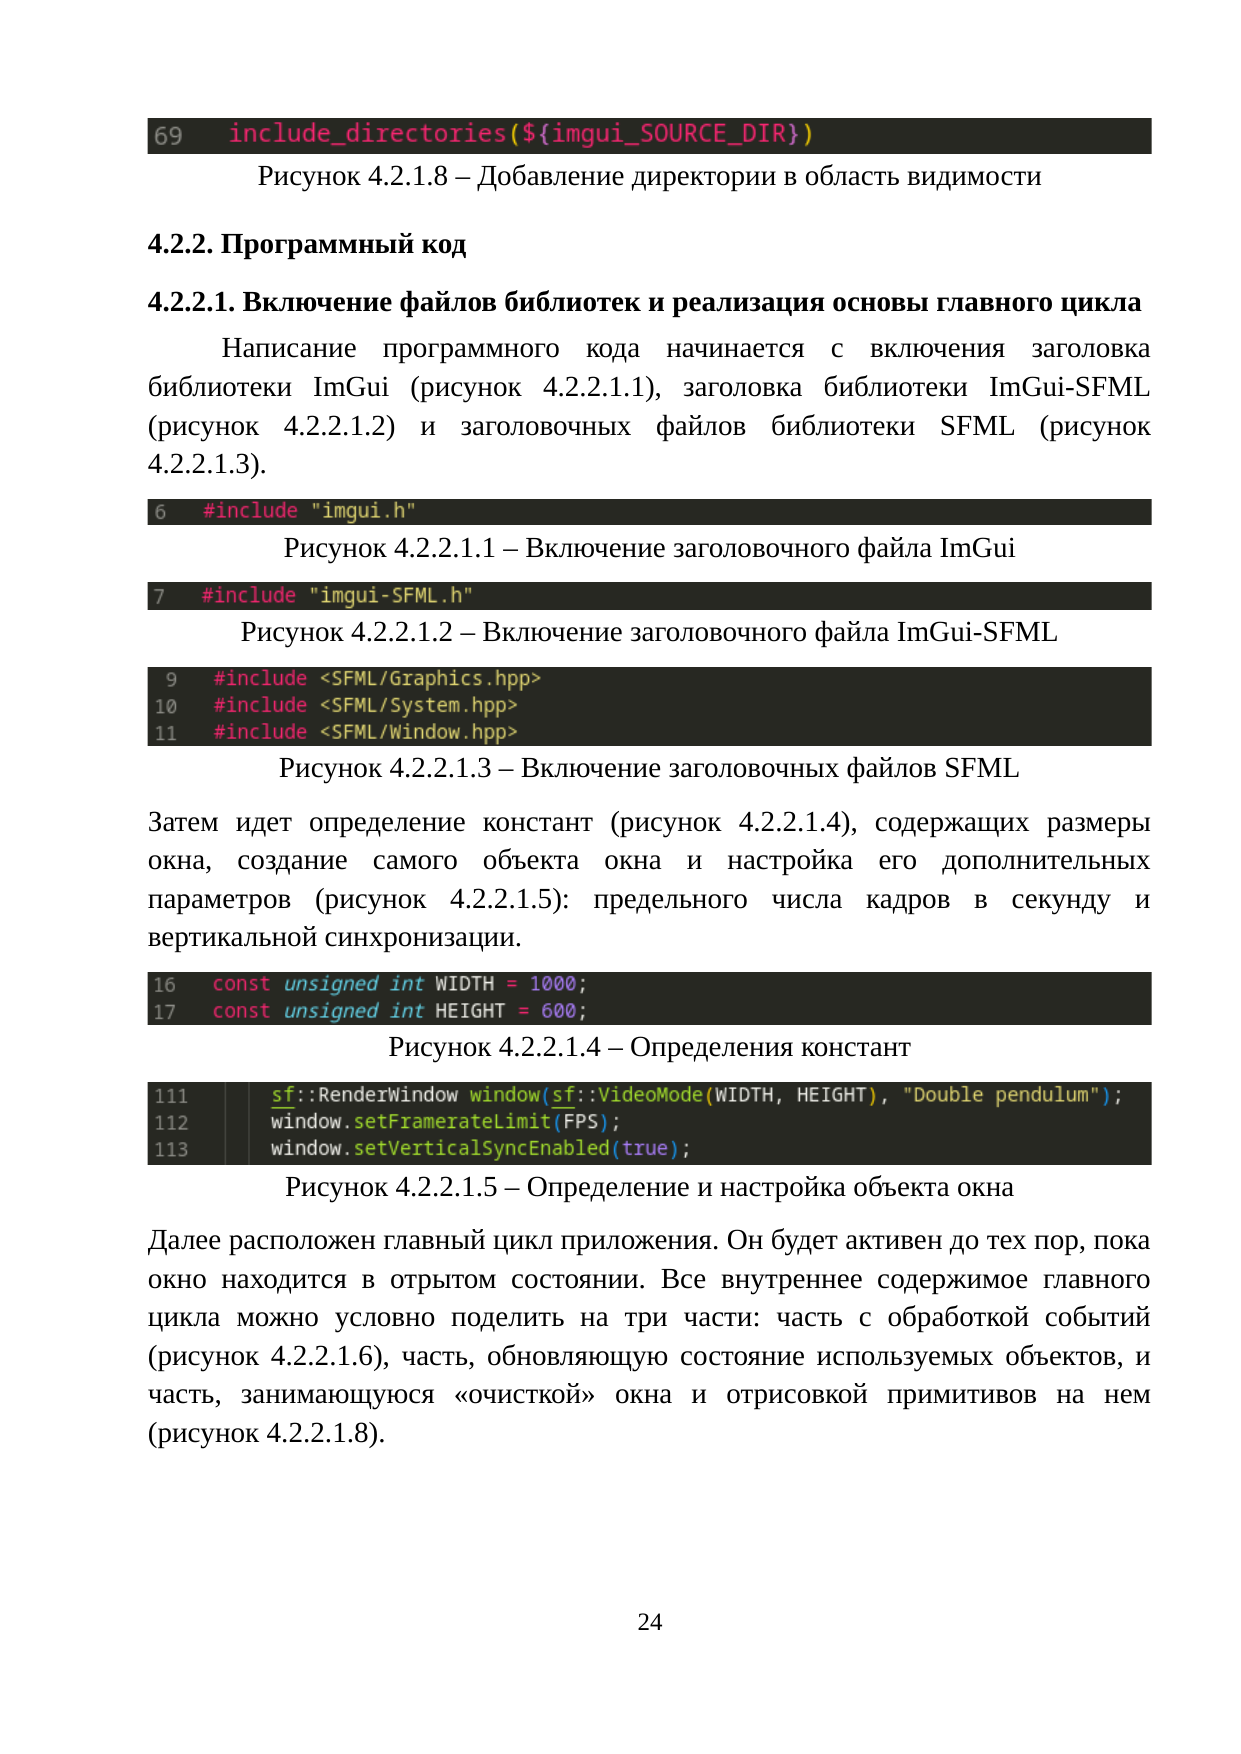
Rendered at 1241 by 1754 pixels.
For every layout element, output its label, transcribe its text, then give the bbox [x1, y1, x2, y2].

subtitle 4.2.2.1. Включение файлов библиотек и реализация основы главного цикла [148, 284, 1152, 318]
picture [147, 499, 1152, 525]
picture [147, 582, 1152, 610]
picture [147, 972, 1152, 1025]
text Затем идет определение констант (рисунок 4.2.2.1.4), содержащих размеры окна, создание самого объекта окна и настройка его дополнительных параметров (рисунок 4.2.2.1.5): предельного числа кадров в секунду и вертикальной синхронизации. [148, 804, 1152, 953]
text Рисунок 4.2.1.8 – Добавление директории в область видимости [148, 154, 1152, 192]
picture [147, 1082, 1152, 1165]
text Рисунок 4.2.2.1.1 – Включение заголовочного файла ImGui [148, 525, 1152, 563]
text Рисунок 4.2.2.1.4 – Определения констант [148, 1025, 1152, 1063]
text Рисунок 4.2.2.1.5 – Определение и настройка объекта окна [148, 1165, 1152, 1203]
picture [147, 118, 1152, 154]
picture [147, 667, 1152, 746]
text Рисунок 4.2.2.1.2 – Включение заголовочного файла ImGui-SFML [148, 610, 1152, 648]
subtitle 4.2.2. Программный код [148, 226, 1152, 259]
text Далее расположен главный цикл приложения. Он будет активен до тех пор, пока окно находится в отрытом состоянии. Все внутреннее содержимое главного цикла можно условно поделить на три части: часть с обработкой событий (рисунок 4.2.2.1.6), часть, обновляющую состояние используемых объектов, и часть, занимающуюся «очисткой» окна и отрисовкой примитивов на нем (рисунок 4.2.2.1.8). [148, 1222, 1152, 1448]
text Рисунок 4.2.2.1.3 – Включение заголовочных файлов SFML [148, 746, 1152, 784]
text Написание программного кода начинается с включения заголовка библиотеки ImGui (рисунок 4.2.2.1.1), заголовка библиотеки ImGui-SFML (рисунок 4.2.2.1.2) и заголовочных файлов библиотеки SFML (рисунок 4.2.2.1.3). [148, 331, 1152, 480]
